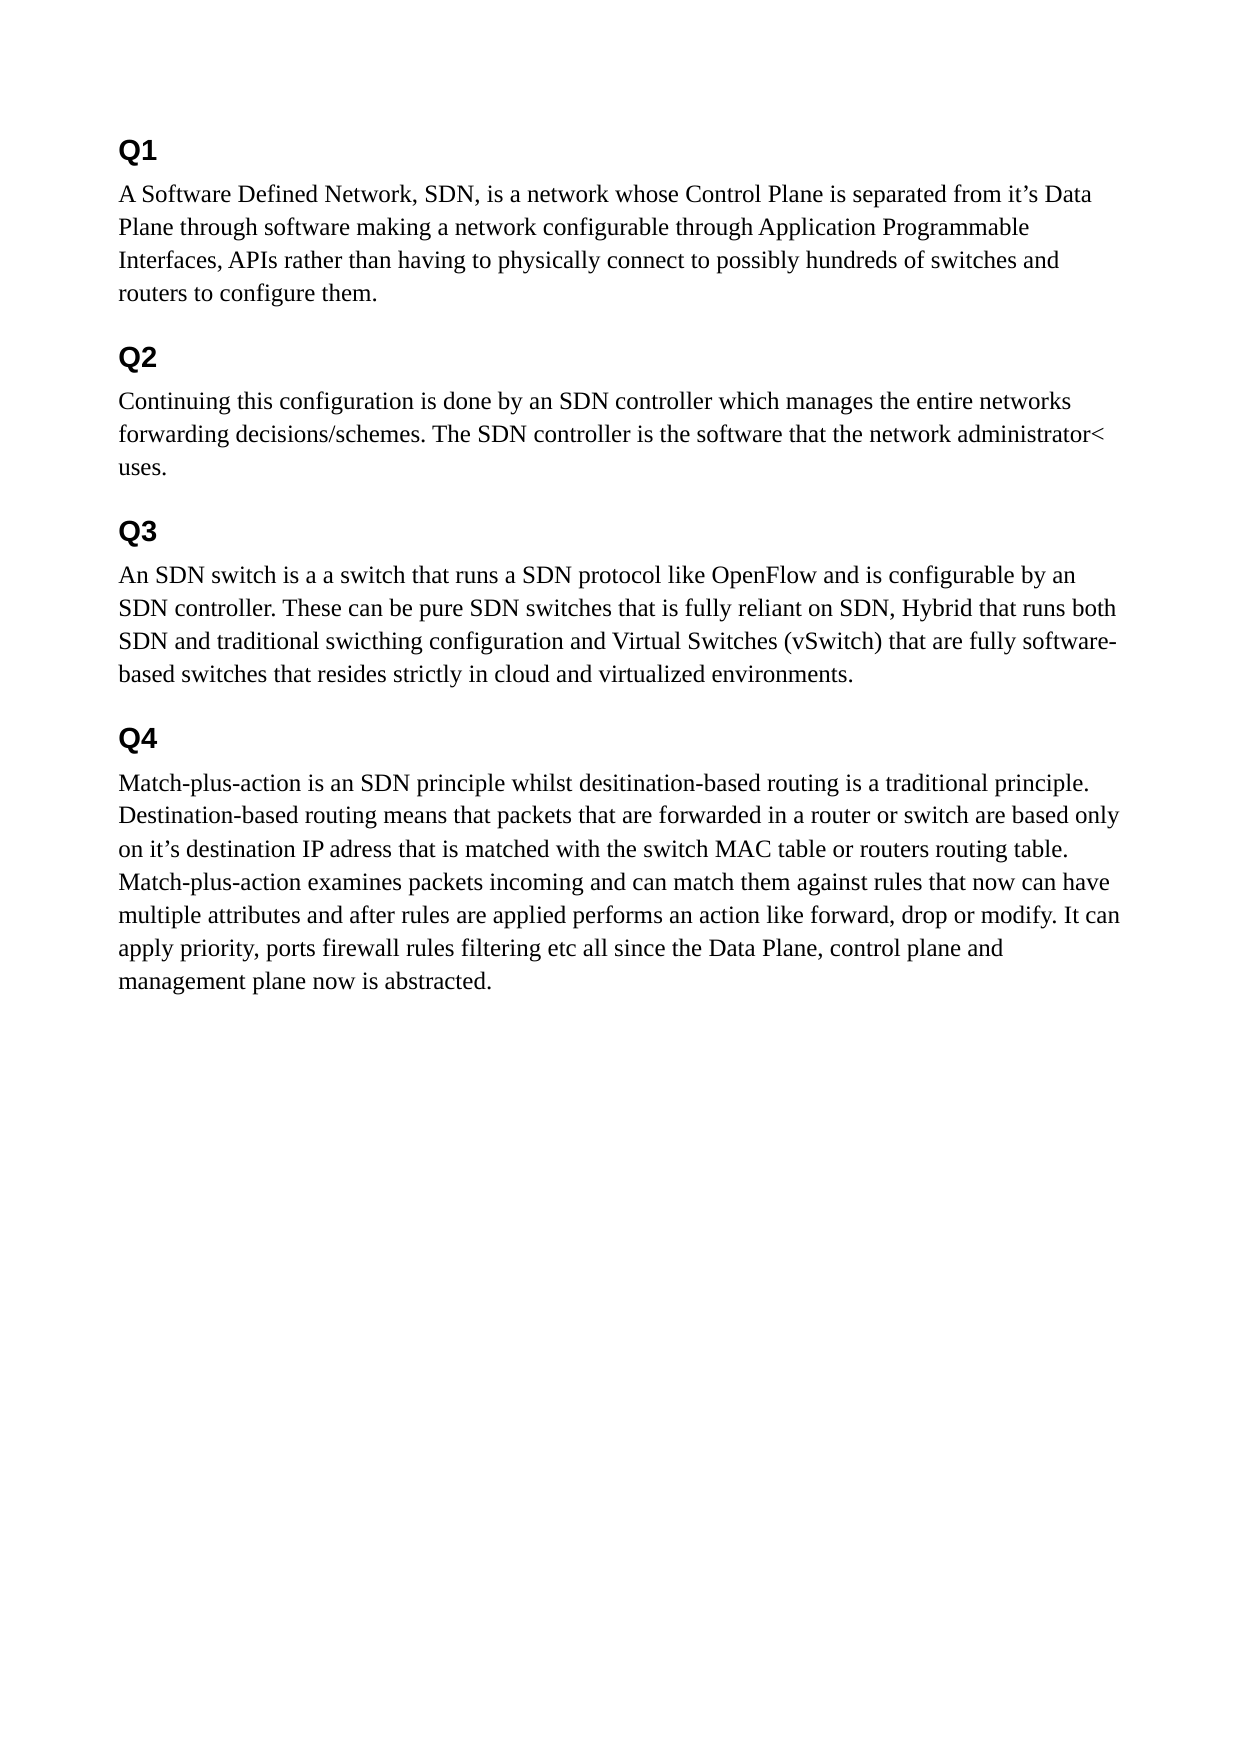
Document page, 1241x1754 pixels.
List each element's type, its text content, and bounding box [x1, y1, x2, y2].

subtitle Q3 [118, 514, 1122, 548]
text An SDN switch is a a switch that runs a SDN protocol like OpenFlow and is configurable by an SDN controller. These can be pure SDN switches that is fully reliant on SDN, Hybrid that runs both SDN and traditional swicthing configuration and Virtual Switches (vSwitch) that are fully software-based switches that resides strictly in cloud and virtualized environments. [118, 560, 1122, 688]
subtitle Q4 [118, 722, 1122, 755]
text Continuing this configuration is done by an SDN controller which manages the entire networks forwarding decisions/schemes. The SDN controller is the software that the network administrator< uses. [118, 386, 1122, 481]
text A Software Defined Network, SDN, is a network whose Control Plane is separated from it’s Data Plane through software making a network configurable through Application Programmable Interfaces, APIs rather than having to physically connect to possibly hundreds of switches and routers to configure them. [118, 179, 1122, 307]
subtitle Q1 [118, 133, 1122, 166]
text Match-plus-action is an SDN principle whilst desitination-based routing is a traditional principle. Destination-based routing means that packets that are forwarded in a router or switch are based only on it’s destination IP adress that is matched with the switch MAC table or routers routing table. Match-plus-action examines packets incoming and can match them against rules that now can have multiple attributes and after rules are applied performs an action like forward, drop or modify. It can apply priority, ports firewall rules filtering etc all since the Data Plane, control plane and management plane now is abstracted. [118, 768, 1122, 994]
subtitle Q2 [118, 340, 1122, 373]
